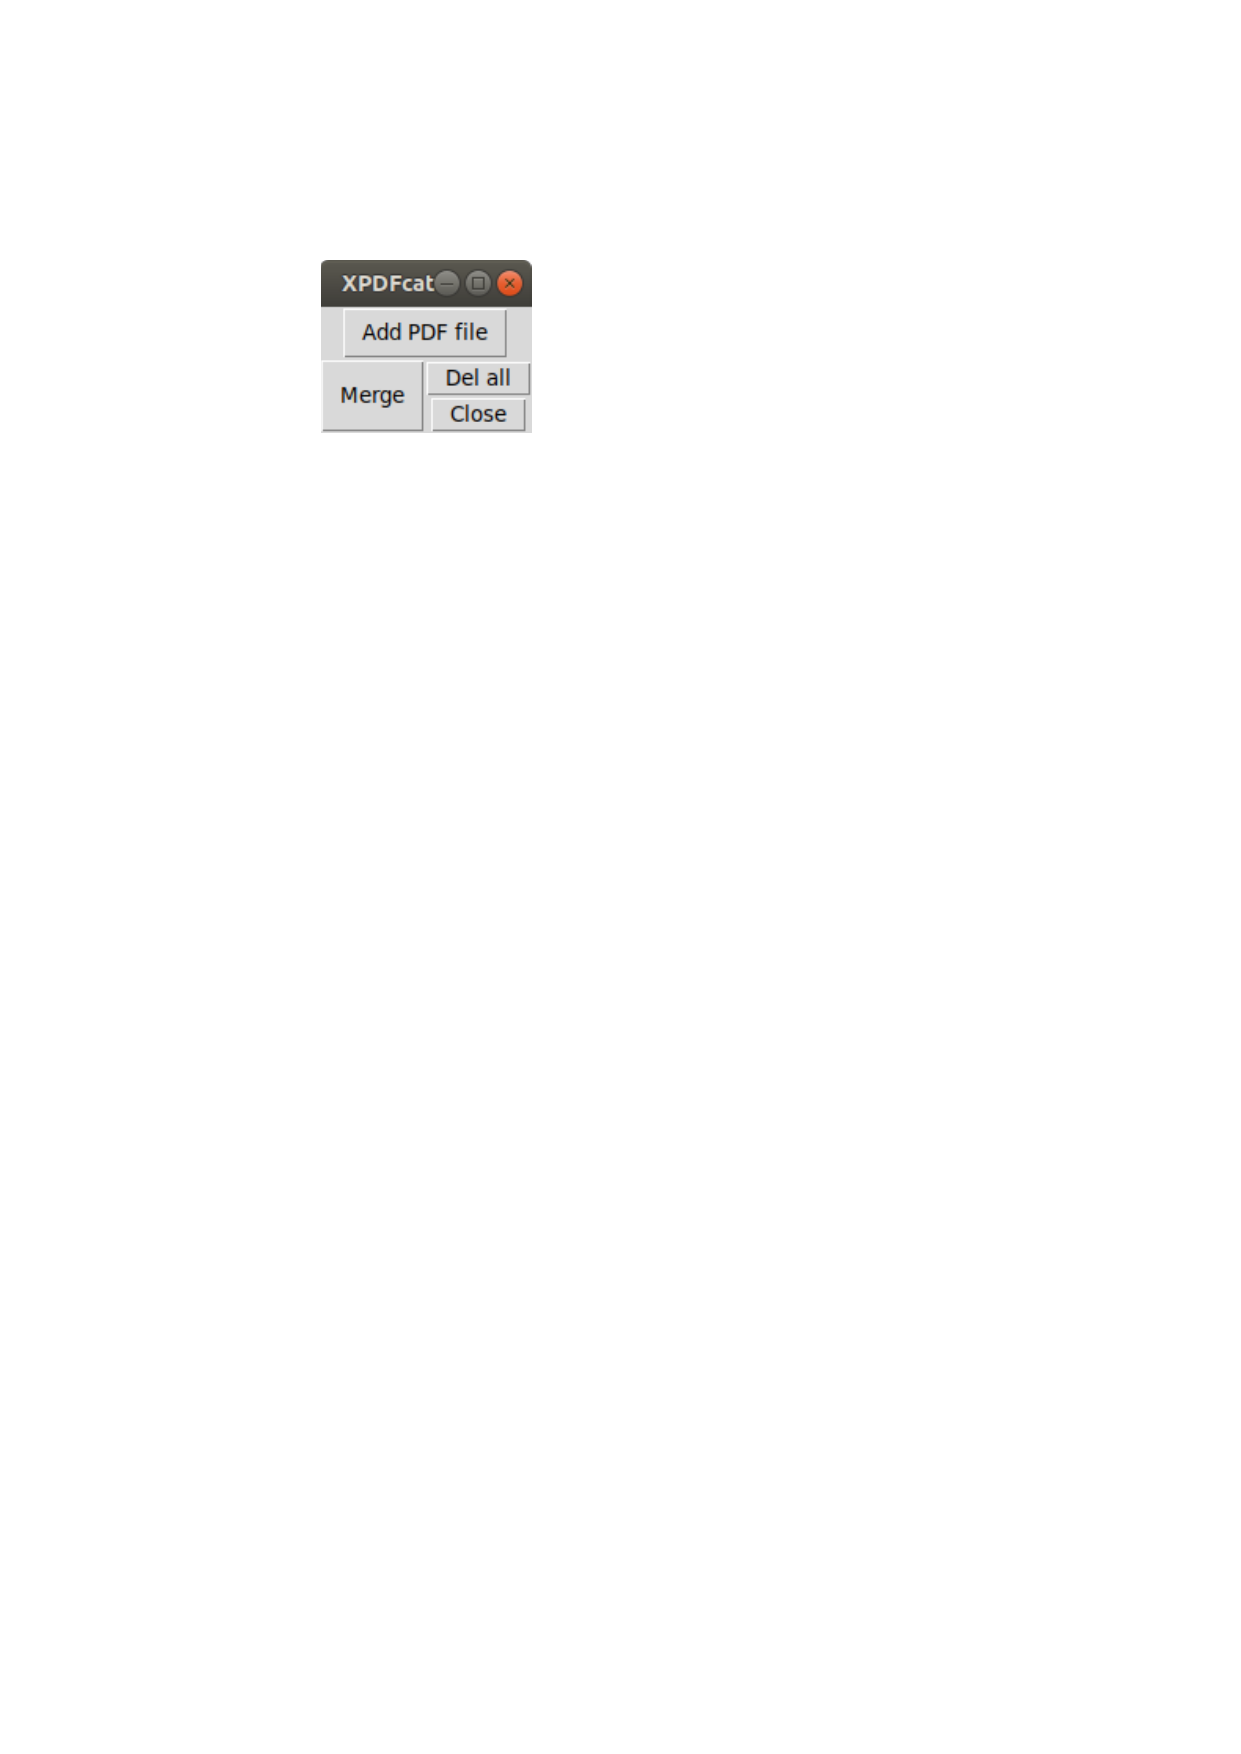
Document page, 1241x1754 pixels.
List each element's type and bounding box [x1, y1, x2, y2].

picture [321, 260, 532, 433]
